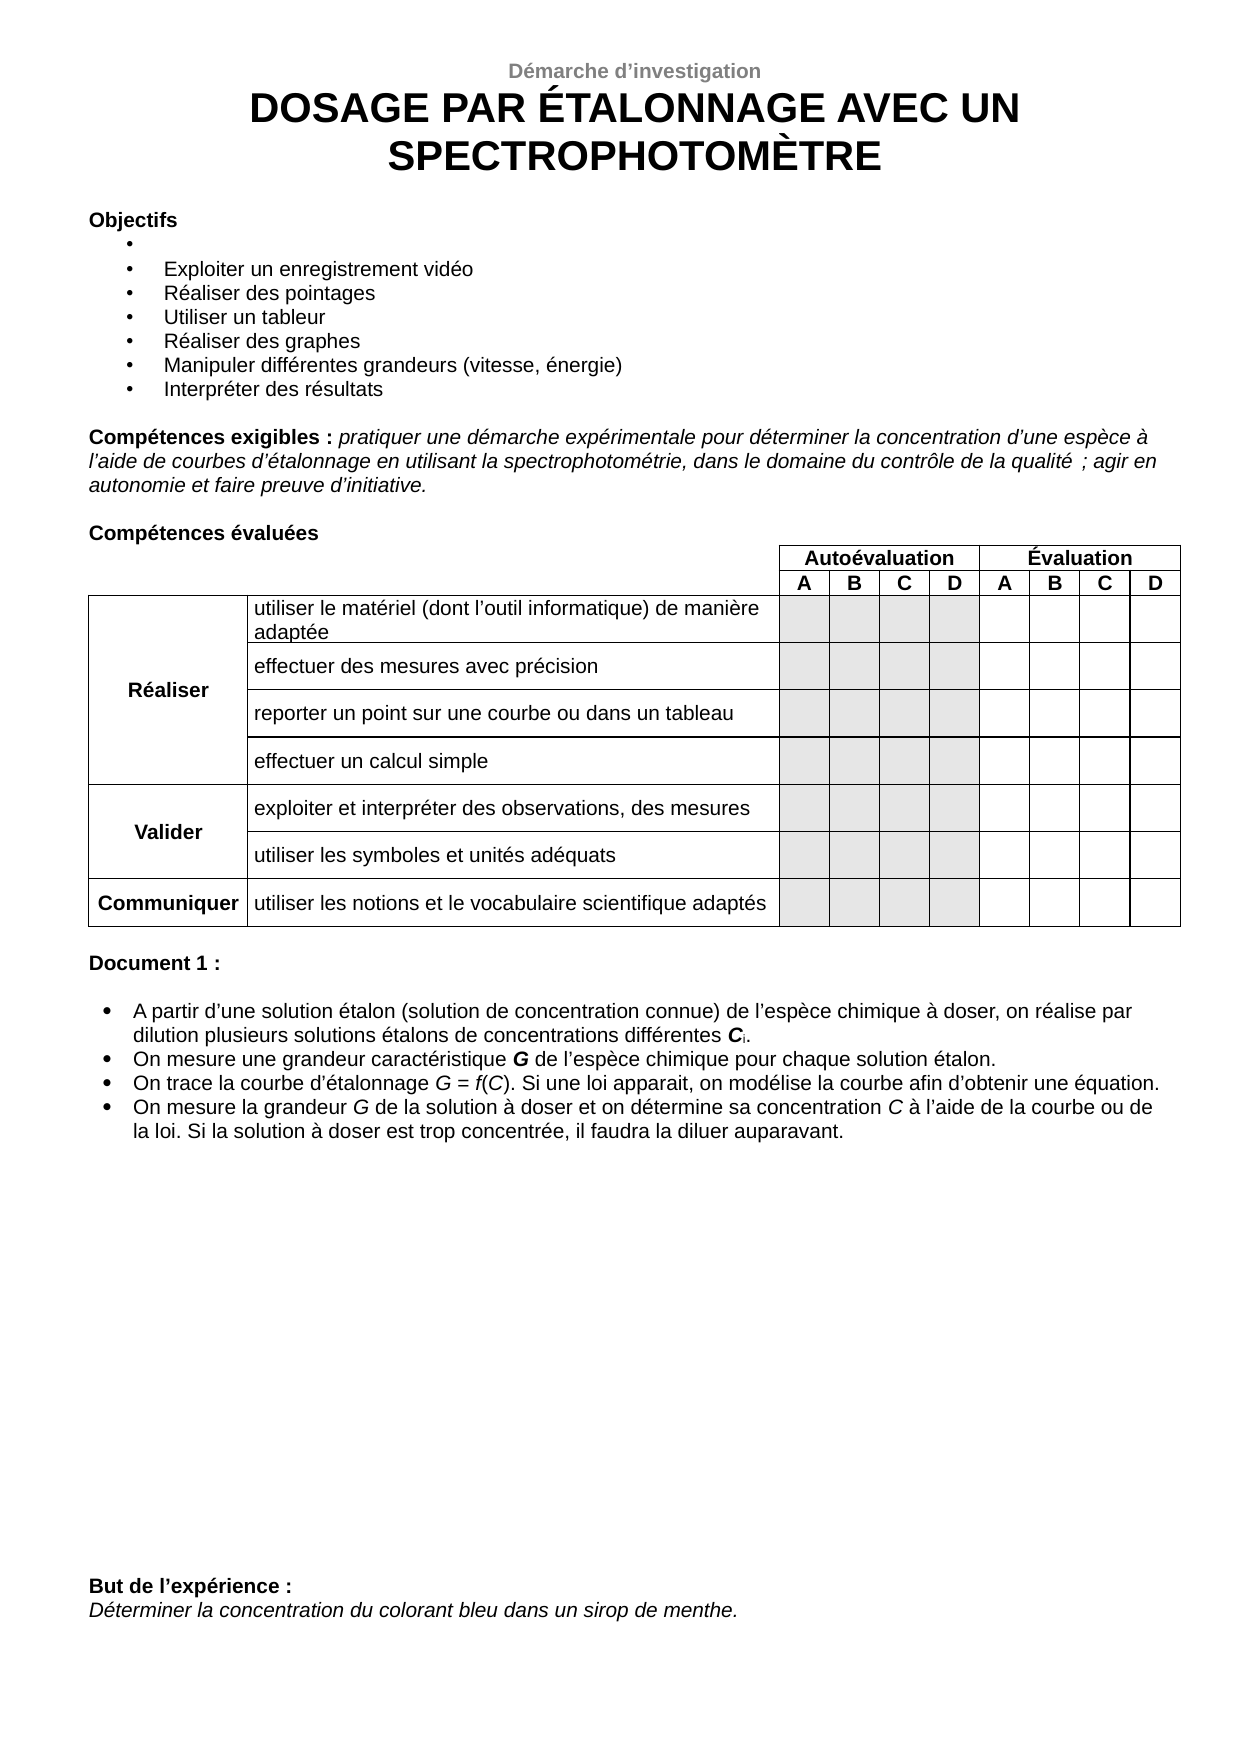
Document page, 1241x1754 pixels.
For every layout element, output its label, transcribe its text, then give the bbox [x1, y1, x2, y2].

table_cell [1131, 738, 1180, 784]
table_header [248, 545, 779, 569]
text Déterminer la concentration du colorant bleu dans un sirop de menthe. [88, 1598, 1181, 1622]
table_cell [1030, 832, 1079, 878]
table_cell [1080, 596, 1129, 642]
table_cell [930, 879, 979, 926]
table_cell B [1030, 571, 1079, 594]
table_cell [1030, 785, 1079, 831]
table_cell [1131, 643, 1180, 689]
table_cell [780, 690, 829, 736]
table_cell [780, 596, 829, 642]
text Compétences exigibles : pratiquer une démarche expérimentale pour déterminer la concentration d’une espèce à l’aide de courbes d’étalonnage en utilisant la spectrophotométrie, dans le domaine du contrôle de la qualité ; agir en autonomie et faire preuve d’initiative. [88, 425, 1181, 497]
table_cell [89, 570, 248, 594]
table_cell [1131, 690, 1180, 736]
table_cell [980, 690, 1029, 736]
table_cell [880, 832, 929, 878]
table_cell [1080, 785, 1129, 831]
table_cell [880, 690, 929, 736]
list Interpréter des résultats [126, 377, 1181, 401]
list A partir d’une solution étalon (solution de concentration connue) de l’espèce chimique à doser, on réalise par dilution plusieurs solutions étalons de concentrations différentes Ci. [103, 998, 1166, 1046]
table_cell [780, 879, 829, 926]
text Compétences évaluées [88, 521, 1181, 544]
table_cell Communiquer [89, 879, 247, 926]
table_cell [1131, 785, 1180, 831]
table_cell [930, 596, 979, 642]
table_cell [1030, 643, 1079, 689]
table_cell [830, 643, 879, 689]
table_cell A [980, 571, 1029, 594]
table_cell utiliser les notions et le vocabulaire scientifique adaptés [248, 879, 779, 926]
table_cell [1030, 738, 1079, 784]
table_cell [1080, 832, 1129, 878]
text Document 1 : [88, 951, 1181, 974]
table_cell [830, 738, 879, 784]
list Exploiter un enregistrement vidéo [126, 256, 1181, 280]
text Dosage par étalonnage avec un spectrophotomètre [88, 83, 1181, 179]
table_cell [880, 879, 929, 926]
table_header [89, 545, 248, 569]
table_cell [1080, 879, 1129, 926]
table_cell C [1080, 571, 1129, 594]
list On mesure la grandeur G de la solution à doser et on détermine sa concentration C à l’aide de la courbe ou de la loi. Si la solution à doser est trop concentrée, il faudra la diluer auparavant. [103, 1094, 1166, 1143]
list Utiliser un tableur [126, 304, 1181, 328]
table_cell [930, 643, 979, 689]
table_cell [1030, 879, 1079, 926]
table_cell [880, 596, 929, 642]
table_cell [980, 596, 1029, 642]
table_cell [830, 832, 879, 878]
table_cell [830, 596, 879, 642]
table_cell [980, 879, 1029, 926]
table_cell [1131, 596, 1180, 642]
table_cell [1131, 879, 1180, 926]
table_header Évaluation [980, 546, 1180, 569]
table_cell Valider [89, 785, 247, 878]
table_cell D [930, 571, 979, 594]
table_cell [880, 738, 929, 784]
table_cell effectuer des mesures avec précision [248, 643, 779, 689]
table_cell [930, 832, 979, 878]
table_cell [1030, 596, 1079, 642]
table_cell [980, 785, 1029, 831]
table_cell [780, 643, 829, 689]
table_cell [1080, 643, 1129, 689]
table_cell [780, 785, 829, 831]
table_cell [930, 738, 979, 784]
text But de l’expérience : [88, 1574, 1181, 1598]
table_header Autoévaluation [780, 546, 979, 569]
list Réaliser des pointages [126, 280, 1181, 304]
table_cell [930, 785, 979, 831]
table_cell reporter un point sur une courbe ou dans un tableau [248, 690, 779, 736]
table_cell [830, 879, 879, 926]
table_cell A [780, 571, 829, 594]
table_cell utiliser le matériel (dont l’outil informatique) de manière adaptée [248, 596, 779, 642]
table_cell [780, 738, 829, 784]
table_cell [880, 785, 929, 831]
table_cell D [1131, 571, 1180, 594]
table_cell [930, 690, 979, 736]
table_cell [248, 570, 779, 594]
table_cell Réaliser [89, 596, 247, 784]
list On trace la courbe d’étalonnage G = f(C). Si une loi apparait, on modélise la courbe afin d’obtenir une équation. [103, 1071, 1166, 1094]
table_cell [1080, 690, 1129, 736]
table_cell [1080, 738, 1129, 784]
table_cell [1131, 832, 1180, 878]
text Démarche d’investigation [88, 59, 1181, 83]
list On mesure une grandeur caractéristique G de l’espèce chimique pour chaque solution étalon. [103, 1046, 1166, 1071]
table_cell [980, 643, 1029, 689]
table_cell [980, 738, 1029, 784]
table_cell [830, 785, 879, 831]
table_cell effectuer un calcul simple [248, 738, 779, 784]
table_cell [880, 643, 929, 689]
list Réaliser des graphes [126, 328, 1181, 353]
table_cell utiliser les symboles et unités adéquats [248, 832, 779, 878]
text Objectifs [88, 208, 1181, 232]
list Manipuler différentes grandeurs (vitesse, énergie) [126, 353, 1181, 377]
table_cell [830, 690, 879, 736]
table_cell [1030, 690, 1079, 736]
table_cell [780, 832, 829, 878]
table_cell B [830, 571, 879, 594]
table_cell C [880, 571, 929, 594]
table_cell [980, 832, 1029, 878]
table_cell exploiter et interpréter des observations, des mesures [248, 785, 779, 831]
